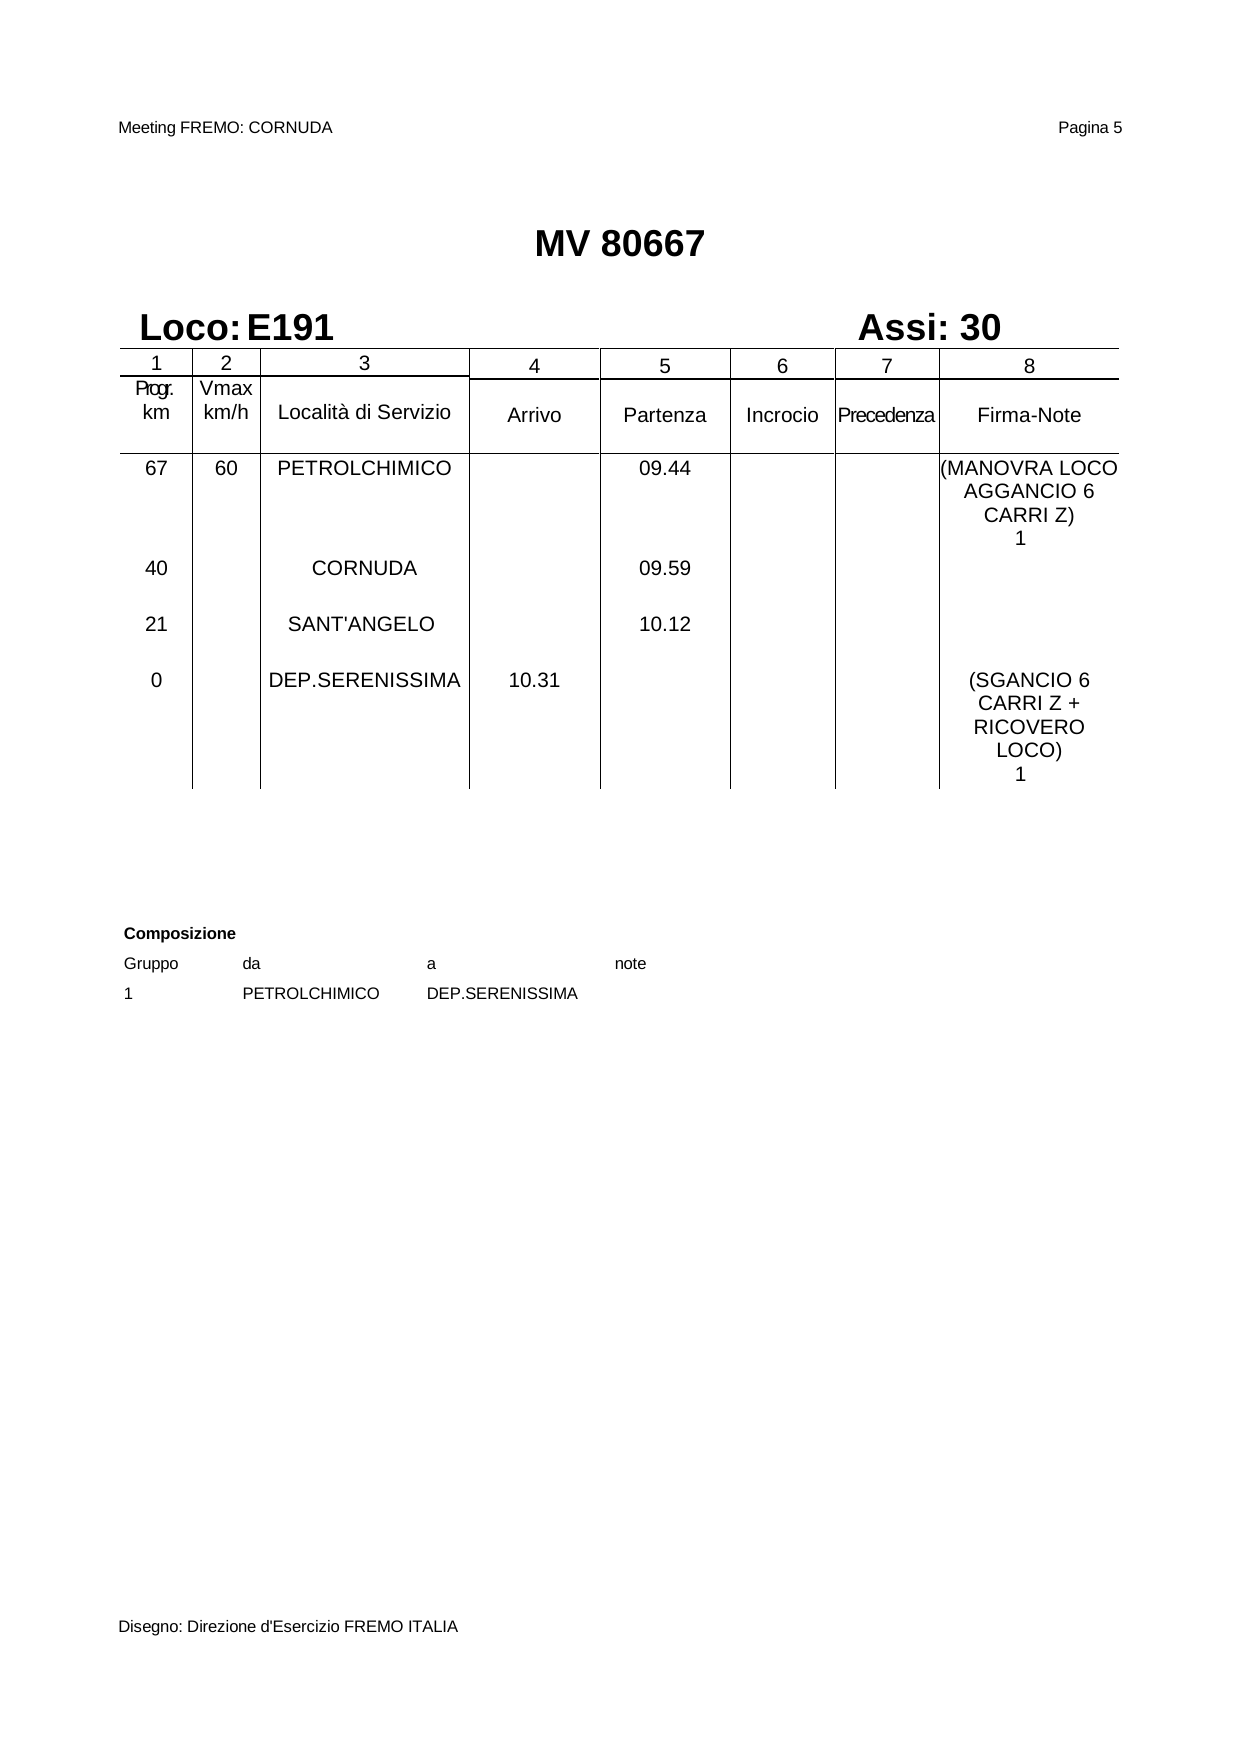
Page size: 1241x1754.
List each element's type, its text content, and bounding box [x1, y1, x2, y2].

text MV 80667 [118, 222, 1122, 264]
table_cell (MANOVRA LOCO AGGANCIO 6 CARRI Z) 1 [940, 454, 1119, 553]
table_cell 10.12 [601, 609, 730, 665]
table_header 4 [470, 349, 599, 378]
table_cell [601, 665, 730, 789]
table_cell [193, 665, 260, 789]
table_header [609, 919, 1240, 949]
table_cell a [421, 949, 609, 979]
table_cell 09.59 [601, 553, 730, 609]
table_header 1 [120, 349, 192, 375]
table_cell [940, 553, 1119, 609]
table_cell 09.44 [601, 454, 730, 553]
table_header 8 [940, 349, 1119, 378]
table_cell PETROLCHIMICO [261, 454, 469, 553]
table_cell [470, 609, 599, 665]
table_cell SANT'ANGELO [261, 609, 469, 665]
table_cell CORNUDA [261, 553, 469, 609]
table_header 3 [261, 349, 469, 375]
table_cell 1 [118, 979, 237, 1008]
table_cell 10.31 [470, 665, 599, 789]
table_header Incrocio [731, 380, 834, 453]
table_cell PETROLCHIMICO [237, 979, 421, 1008]
table_cell 67 [120, 454, 192, 553]
table_cell 0 [120, 665, 192, 789]
table_cell [609, 979, 1240, 1008]
table_cell 21 [120, 609, 192, 665]
table_header 6 [731, 349, 834, 378]
table_header 7 [836, 349, 939, 378]
table_cell DEP.SERENISSIMA [261, 665, 469, 789]
table_cell da [237, 949, 421, 979]
table_cell Gruppo [118, 949, 237, 979]
table_cell [731, 553, 834, 609]
table_header Vmax km/h [193, 377, 260, 453]
table_cell [836, 609, 939, 665]
table_header Partenza [601, 380, 730, 453]
table_cell [731, 609, 834, 665]
table_cell [836, 665, 939, 789]
table_header Progr. km [120, 377, 192, 453]
table_header Precedenza [836, 380, 939, 453]
table_header [421, 919, 609, 949]
table_cell [193, 609, 260, 665]
text Loco: E191 Assi: 30 [118, 306, 1122, 348]
table_cell [470, 553, 599, 609]
table_cell note [609, 949, 1240, 979]
table_cell [731, 454, 834, 553]
table_header Arrivo [470, 380, 599, 453]
table_cell [836, 553, 939, 609]
table_cell [731, 665, 834, 789]
table_header Firma-Note [940, 380, 1119, 453]
table_header Località di Servizio [261, 377, 469, 453]
table_cell 40 [120, 553, 192, 609]
table_cell 60 [193, 454, 260, 553]
table_cell [836, 454, 939, 553]
table_cell DEP.SERENISSIMA [421, 979, 609, 1008]
table_header 2 [193, 349, 260, 375]
table_cell (SGANCIO 6 CARRI Z + RICOVERO LOCO) 1 [940, 665, 1119, 789]
table_cell [940, 609, 1119, 665]
table_cell [470, 454, 599, 553]
table_header 5 [601, 349, 730, 378]
table_header Composizione [118, 919, 421, 949]
table_cell [193, 553, 260, 609]
